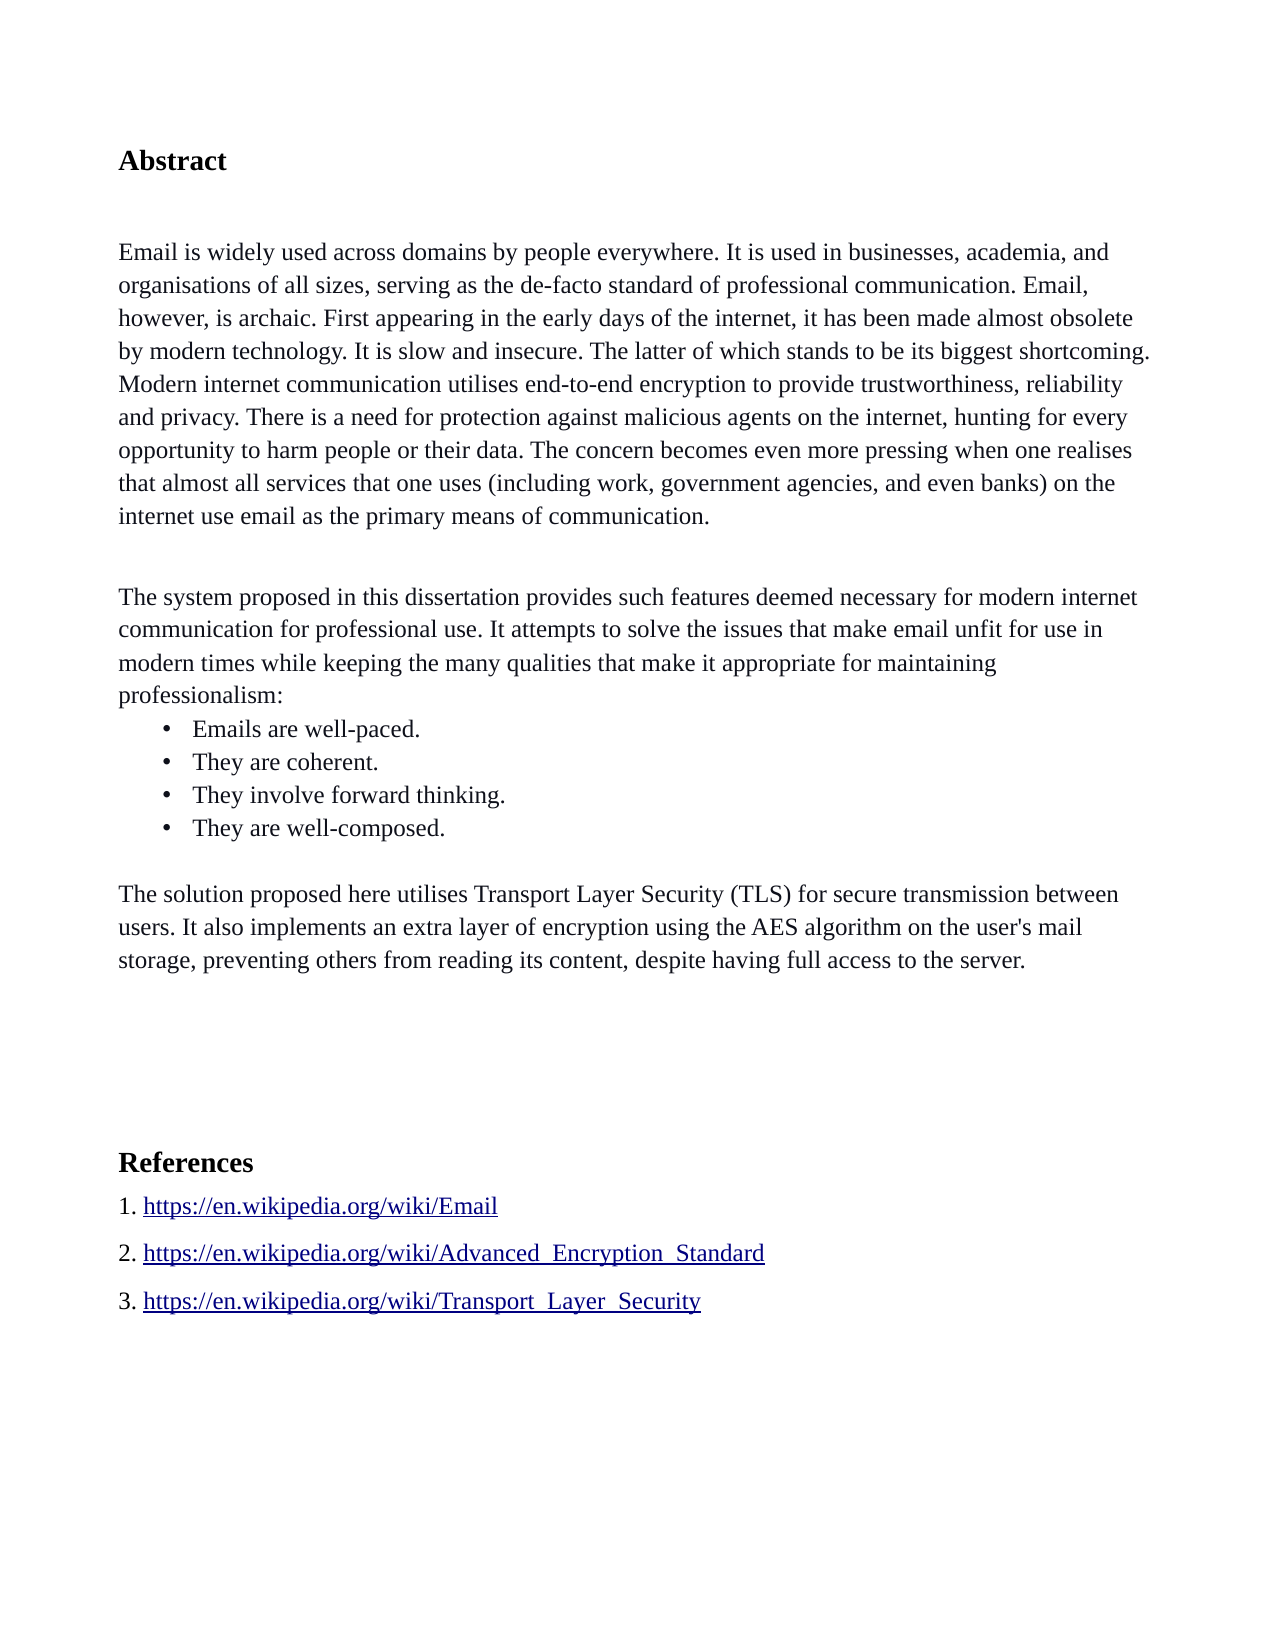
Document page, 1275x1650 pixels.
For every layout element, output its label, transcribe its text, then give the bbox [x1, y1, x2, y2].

subtitle References [118, 1145, 1157, 1178]
text Email is widely used across domains by people everywhere. It is used in businesses, academia, and organisations of all sizes, serving as the de-facto standard of professional communication. Email, however, is archaic. First appearing in the early days of the internet, it has been made almost obsolete by modern technology. It is slow and insecure. The latter of which stands to be its biggest shortcoming. Modern internet communication utilises end-to-end encryption to provide trustworthiness, reliability and privacy. There is a need for protection against malicious agents on the internet, hunting for every opportunity to harm people or their data. The concern becomes even more pressing when one realises that almost all services that one uses (including work, government agencies, and even banks) on the internet use email as the primary means of communication. [118, 237, 1157, 530]
text 2. https://en.wikipedia.org/wiki/Advanced_Encryption_Standard [118, 1238, 1157, 1267]
text 3. https://en.wikipedia.org/wiki/Transport_Layer_Security [118, 1286, 1157, 1315]
list They involve forward thinking. [162, 780, 1157, 808]
list Emails are well-paced. [162, 714, 1157, 742]
subtitle Abstract [118, 143, 1157, 177]
list They are well-composed. [162, 813, 1157, 841]
text The system proposed in this dissertation provides such features deemed necessary for modern internet communication for professional use. It attempts to solve the issues that make email unfit for use in modern times while keeping the many qualities that make it appropriate for maintaining professionalism: [118, 582, 1157, 709]
text The solution proposed here utilises Transport Layer Security (TLS) for secure transmission between users. It also implements an extra layer of encryption using the AES algorithm on the user's mail storage, preventing others from reading its content, despite having full access to the server. [118, 879, 1157, 973]
text 1. https://en.wikipedia.org/wiki/Email [118, 1191, 1157, 1220]
list They are coherent. [162, 747, 1157, 775]
